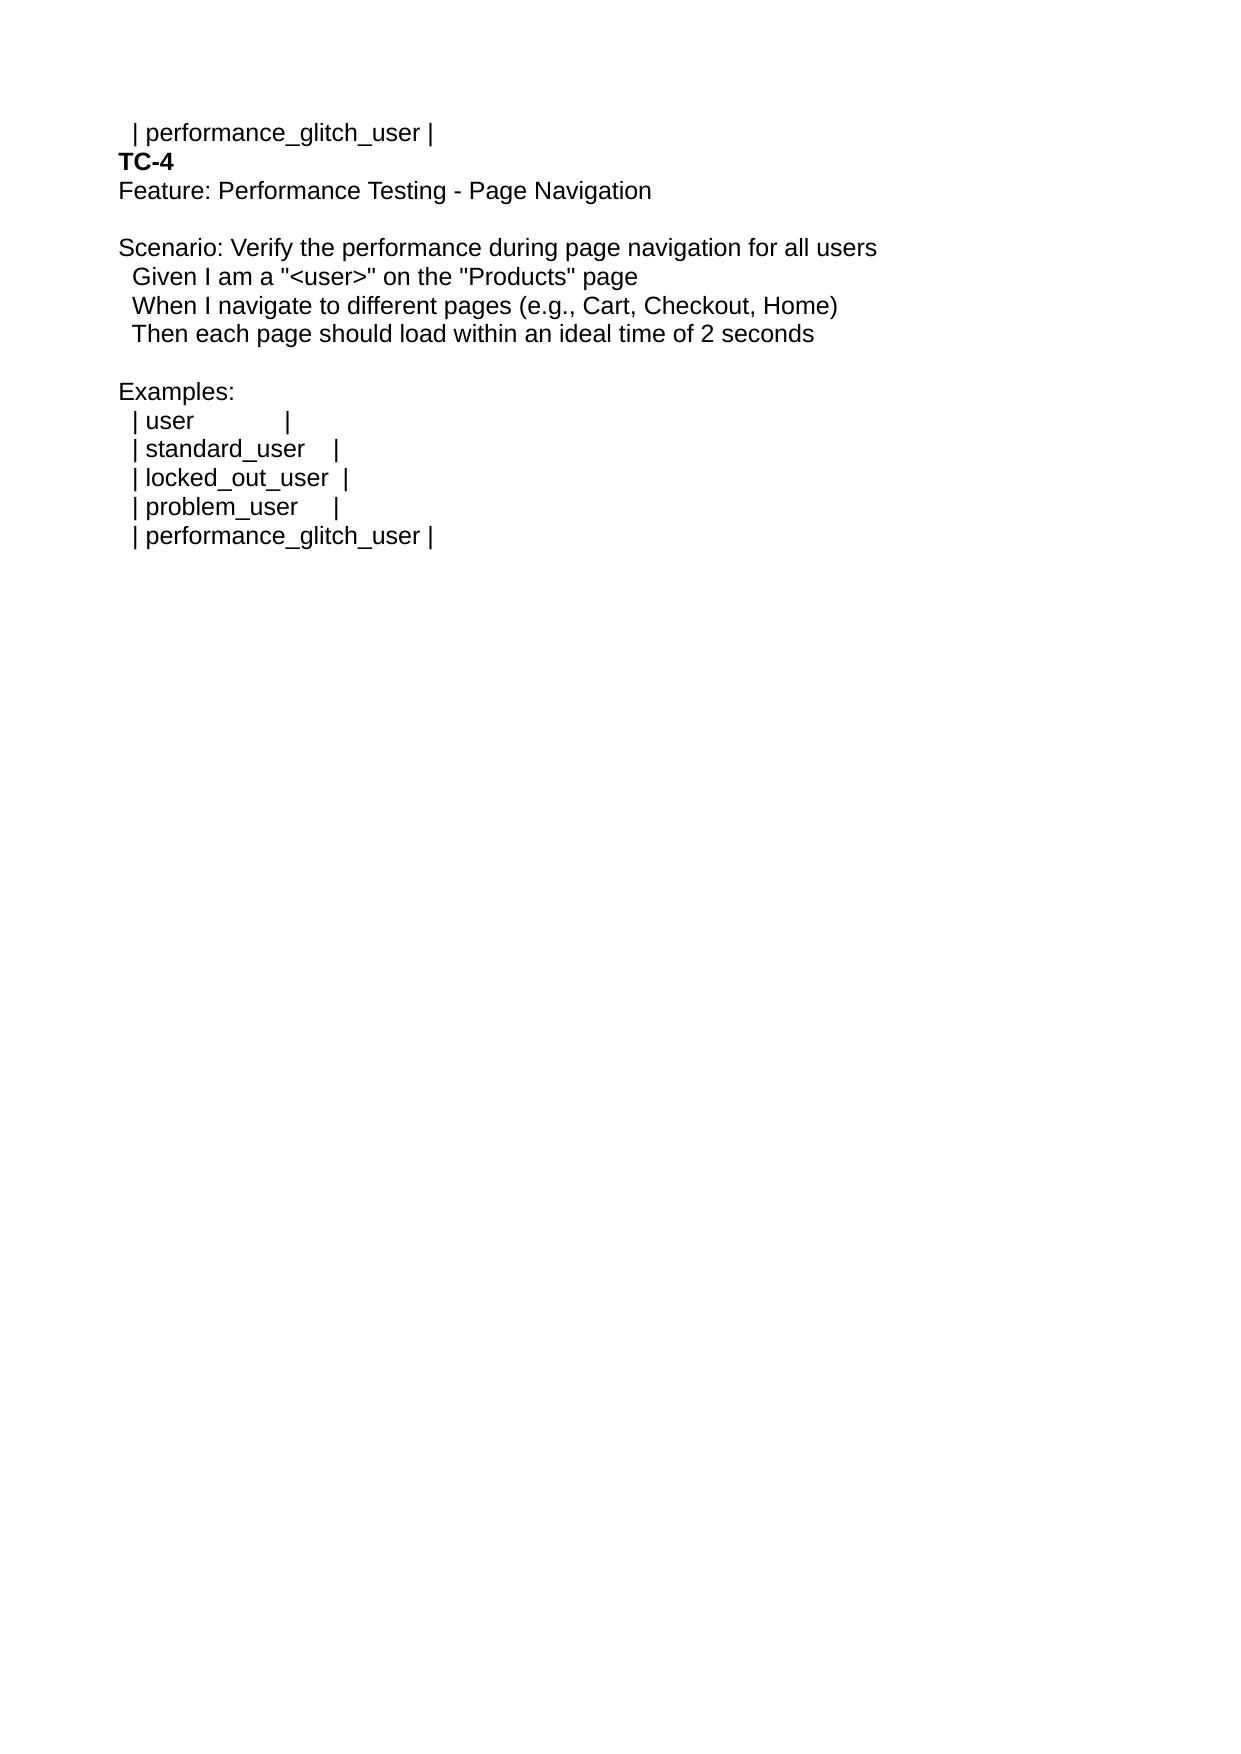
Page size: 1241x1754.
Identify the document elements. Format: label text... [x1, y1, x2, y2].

text Examples: [118, 377, 1122, 406]
text When I navigate to different pages (e.g., Cart, Checkout, Home) [118, 291, 1122, 319]
text | performance_glitch_user | [118, 118, 1122, 147]
text | standard_user | [118, 434, 1122, 463]
text Feature: Performance Testing - Page Navigation [118, 176, 1122, 204]
text Then each page should load within an ideal time of 2 seconds [118, 319, 1122, 348]
text | performance_glitch_user | [118, 521, 1122, 549]
text Scenario: Verify the performance during page navigation for all users [118, 233, 1122, 262]
text TC-4 [118, 147, 1122, 176]
text Given I am a "<user>" on the "Products" page [118, 262, 1122, 291]
text | user | [118, 406, 1122, 434]
text | problem_user | [118, 492, 1122, 521]
text | locked_out_user | [118, 463, 1122, 492]
